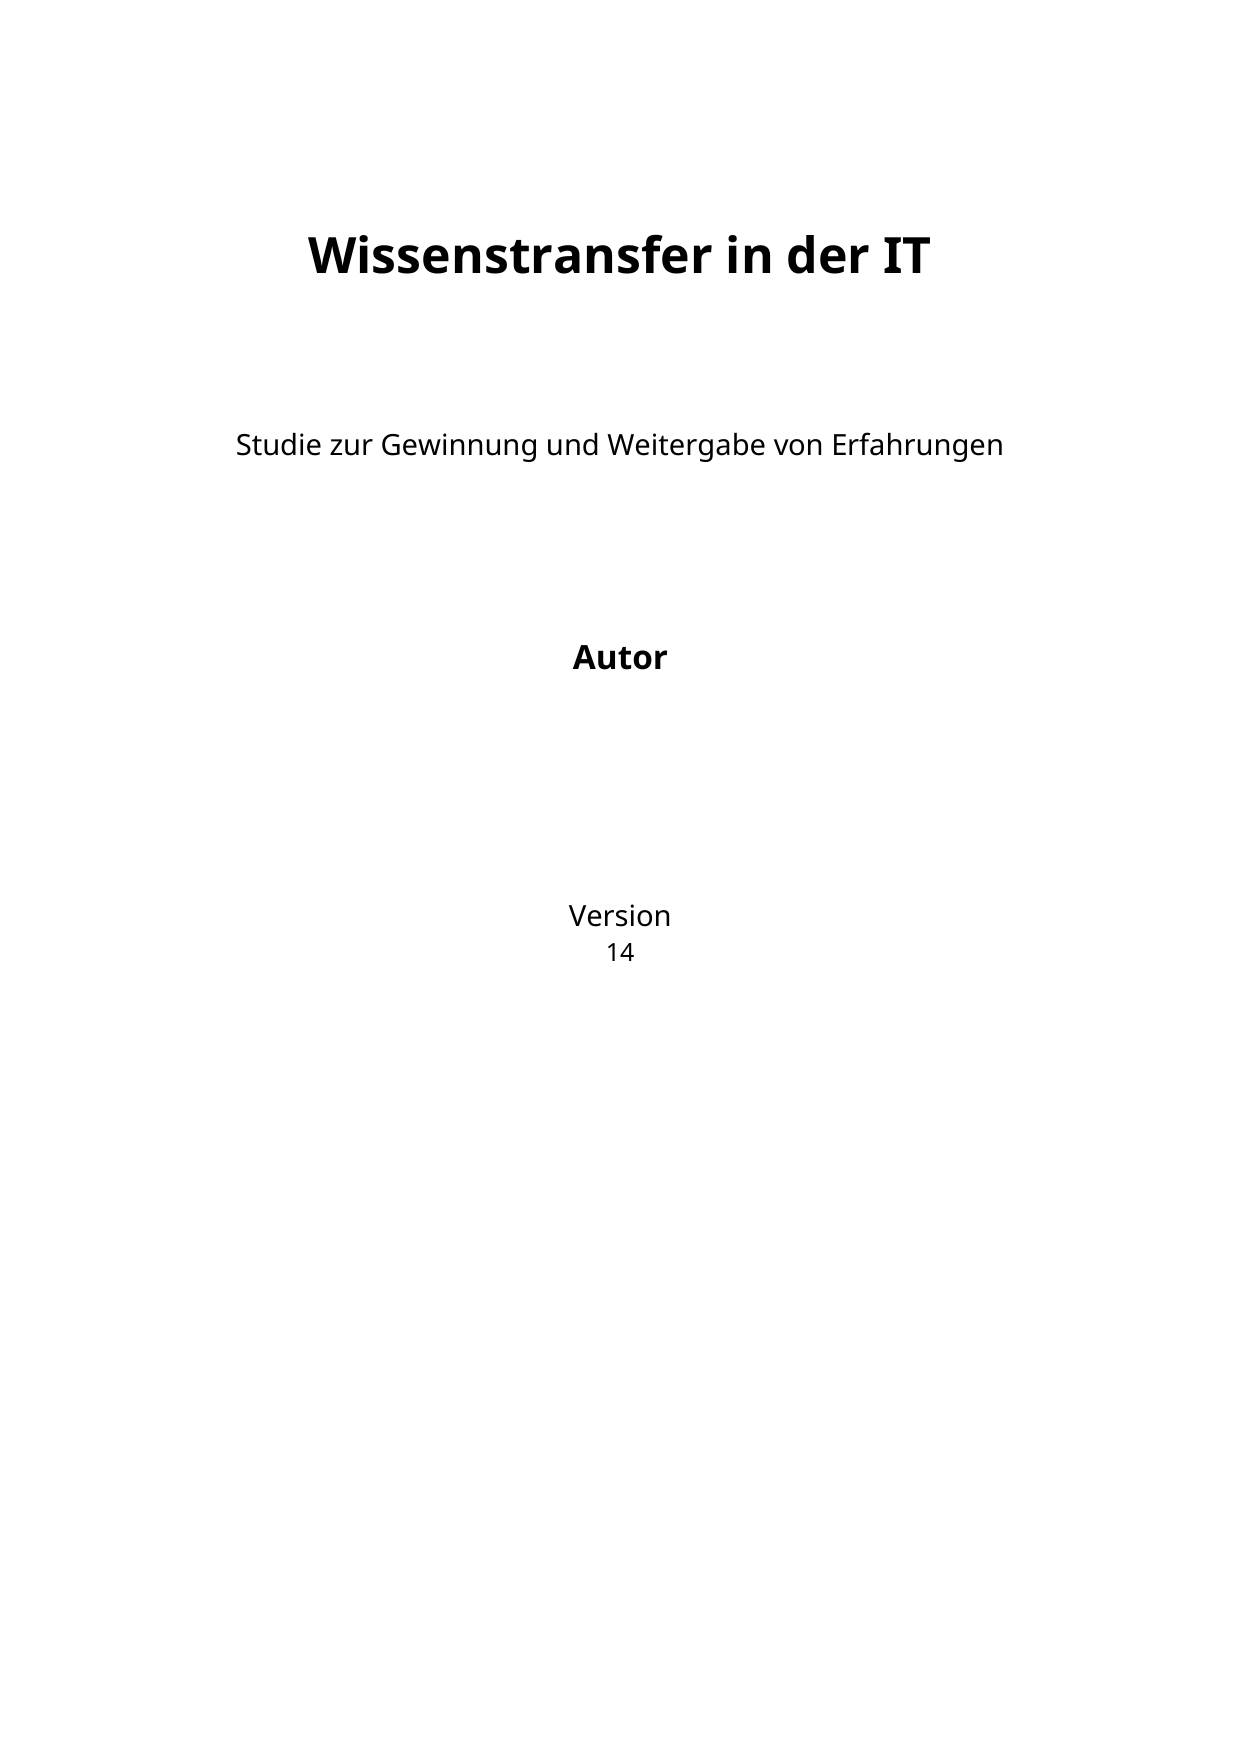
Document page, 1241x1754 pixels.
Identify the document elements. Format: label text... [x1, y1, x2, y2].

text 90482 Nürnberg [118, 1410, 1122, 1444]
text 14 [118, 934, 1122, 968]
text Laufamholzstrasse 65 [118, 1376, 1122, 1410]
text Thomas Michel [118, 679, 1122, 725]
text Studie zur Gewinnung und Weitergabe von Erfahrungen [118, 424, 1122, 463]
text Thomas Michel [118, 1342, 1122, 1376]
text Wissenstransfer in der IT [118, 220, 1122, 288]
text Version [118, 895, 1122, 934]
text Autor [118, 633, 1122, 679]
